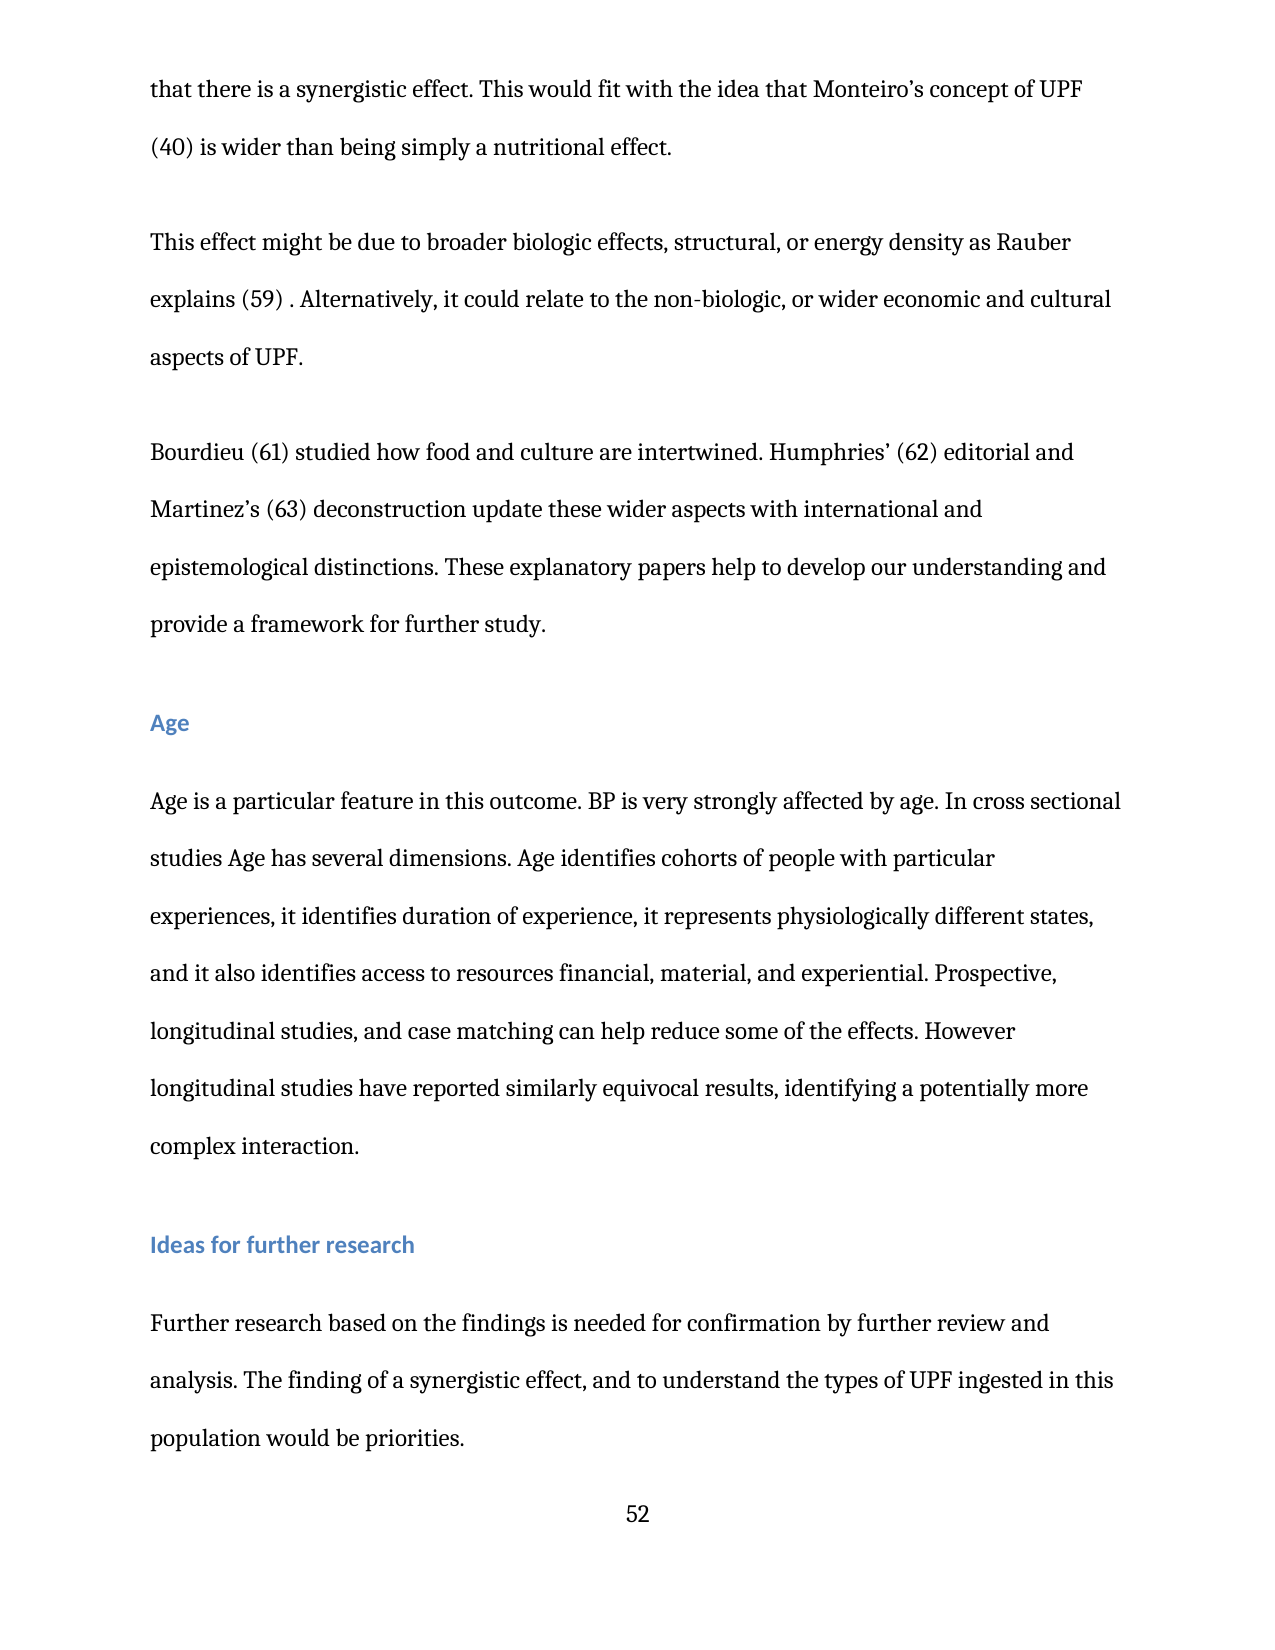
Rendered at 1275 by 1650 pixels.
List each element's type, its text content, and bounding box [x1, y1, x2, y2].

text Age is a particular feature in this outcome. BP is very strongly affected by age. In cross sectional studies Age has several dimensions. Age identifies cohorts of people with particular experiences, it identifies duration of experience, it represents physiologically different states, and it also identifies access to resources financial, material, and experiential. Prospective, longitudinal studies, and case matching can help reduce some of the effects. However longitudinal studies have reported similarly equivocal results, identifying a potentially more complex interaction. [150, 787, 1125, 1161]
text Further research based on the findings is needed for confirmation by further review and analysis. The finding of a synergistic effect, and to understand the types of UPF ingested in this population would be priorities. [150, 1309, 1125, 1452]
subtitle Age [150, 707, 1125, 738]
text This effect might be due to broader biologic effects, structural, or energy density as Rauber explains (59) . Alternatively, it could relate to the non-biologic, or wider economic and cultural aspects of UPF. [150, 227, 1125, 371]
text Bourdieu (61) studied how food and culture are intertwined. Humphries’ (62) editorial and Martinez’s (63) deconstruction update these wider aspects with international and epistemological distinctions. These explanatory papers help to develop our understanding and provide a framework for further study. [150, 437, 1125, 639]
text that there is a synergistic effect. This would fit with the idea that Monteiro’s concept of UPF (40) is wider than being simply a nutritional effect. [150, 75, 1125, 161]
subtitle Ideas for further research [150, 1229, 1125, 1259]
